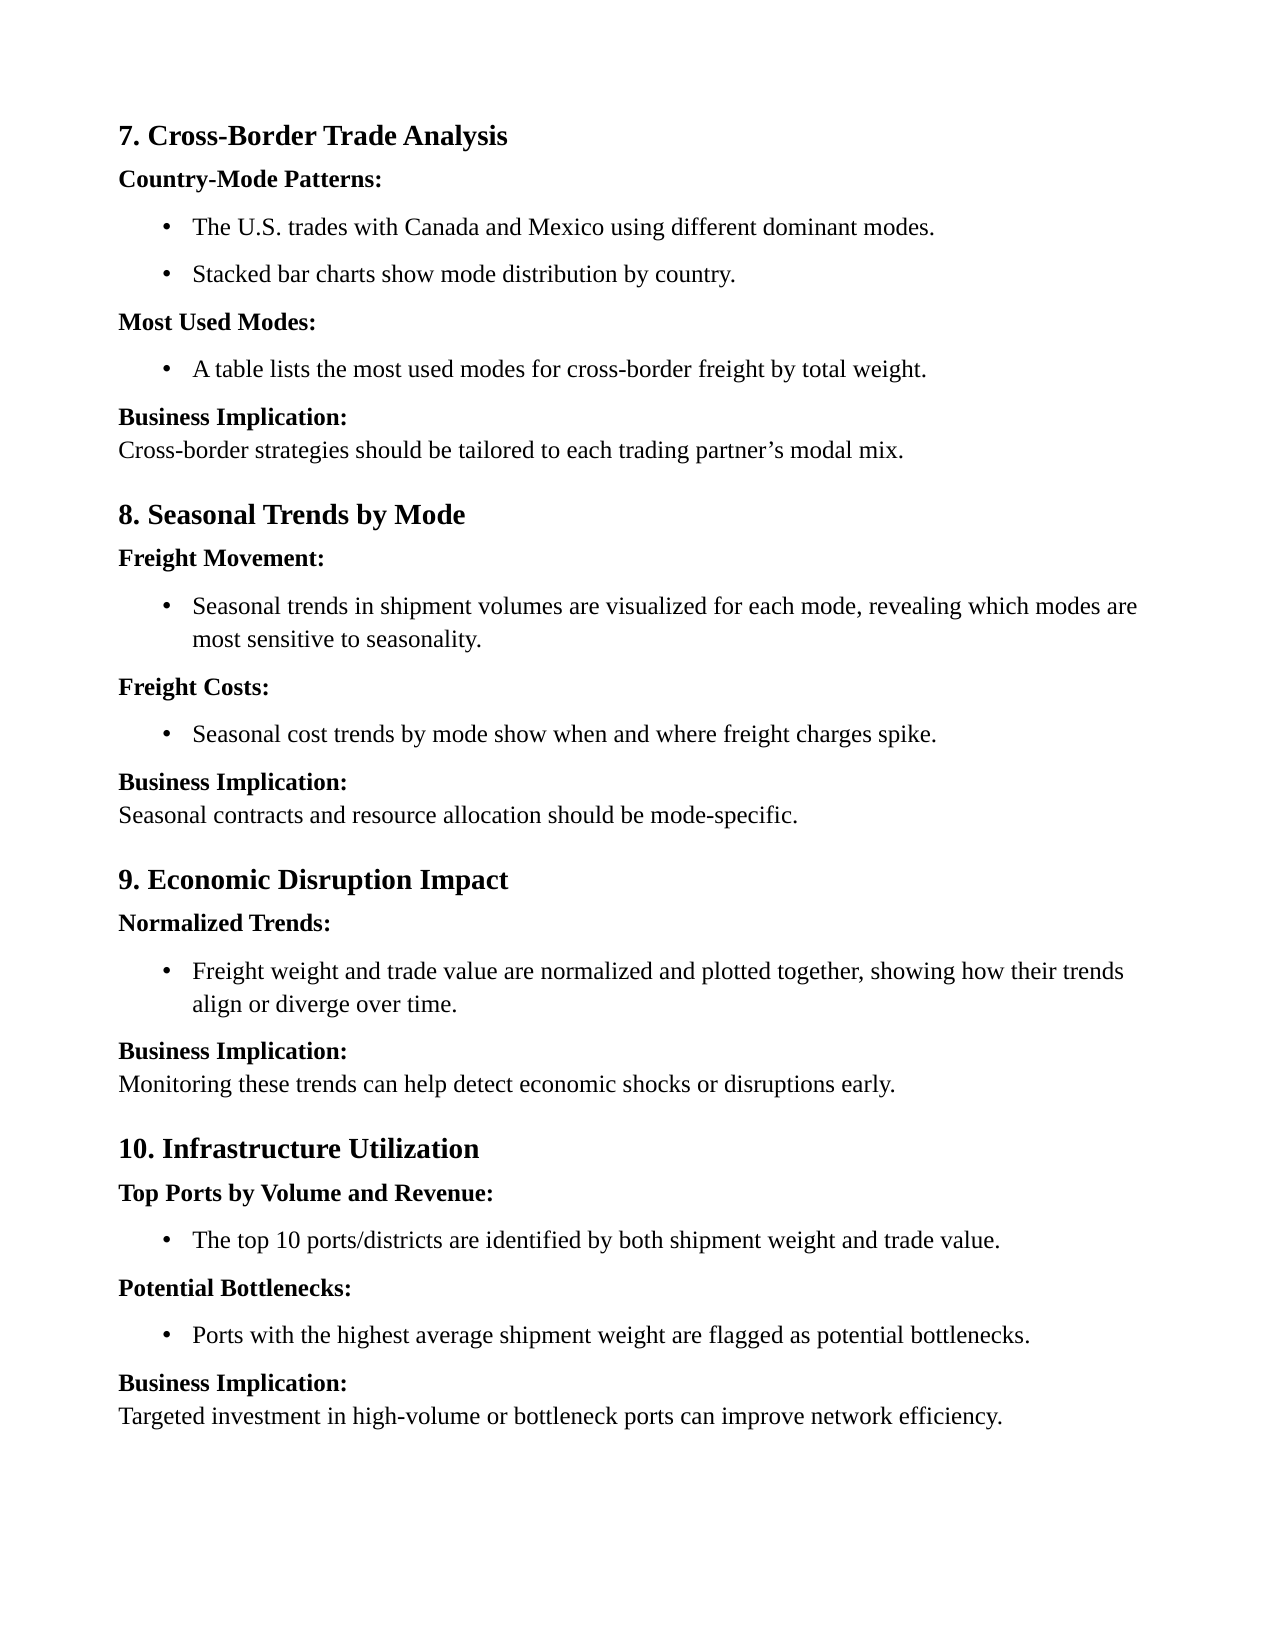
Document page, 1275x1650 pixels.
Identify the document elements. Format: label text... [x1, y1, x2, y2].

list Seasonal cost trends by mode show when and where freight charges spike. [162, 719, 1157, 748]
text Freight Movement: [118, 543, 1157, 572]
subtitle 10. Infrastructure Utilization [118, 1132, 1157, 1165]
text Business Implication: Monitoring these trends can help detect economic shocks or disruptions early. [118, 1036, 1157, 1098]
list The U.S. trades with Canada and Mexico using different dominant modes. [162, 212, 1157, 241]
subtitle 9. Economic Disruption Impact [118, 862, 1157, 896]
text Business Implication: Cross-border strategies should be tailored to each trading partner’s modal mix. [118, 402, 1157, 464]
subtitle 7. Cross-Border Trade Analysis [118, 118, 1157, 152]
text Top Ports by Volume and Revenue: [118, 1178, 1157, 1206]
list A table lists the most used modes for cross-border freight by total weight. [162, 354, 1157, 383]
text Country-Mode Patterns: [118, 164, 1157, 193]
subtitle 8. Seasonal Trends by Mode [118, 497, 1157, 531]
list Freight weight and trade value are normalized and plotted together, showing how their trends align or diverge over time. [162, 956, 1157, 1017]
list Stacked bar charts show mode distribution by country. [162, 259, 1157, 288]
text Normalized Trends: [118, 908, 1157, 937]
list Ports with the highest average shipment weight are flagged as potential bottlenecks. [162, 1320, 1157, 1349]
text Business Implication: Seasonal contracts and resource allocation should be mode-specific. [118, 767, 1157, 829]
text Freight Costs: [118, 672, 1157, 700]
text Business Implication: Targeted investment in high-volume or bottleneck ports can improve network efficiency. [118, 1368, 1157, 1430]
list Seasonal trends in shipment volumes are visualized for each mode, revealing which modes are most sensitive to seasonality. [162, 591, 1157, 653]
text Potential Bottlenecks: [118, 1273, 1157, 1302]
text Most Used Modes: [118, 307, 1157, 336]
list The top 10 ports/districts are identified by both shipment weight and trade value. [162, 1225, 1157, 1254]
